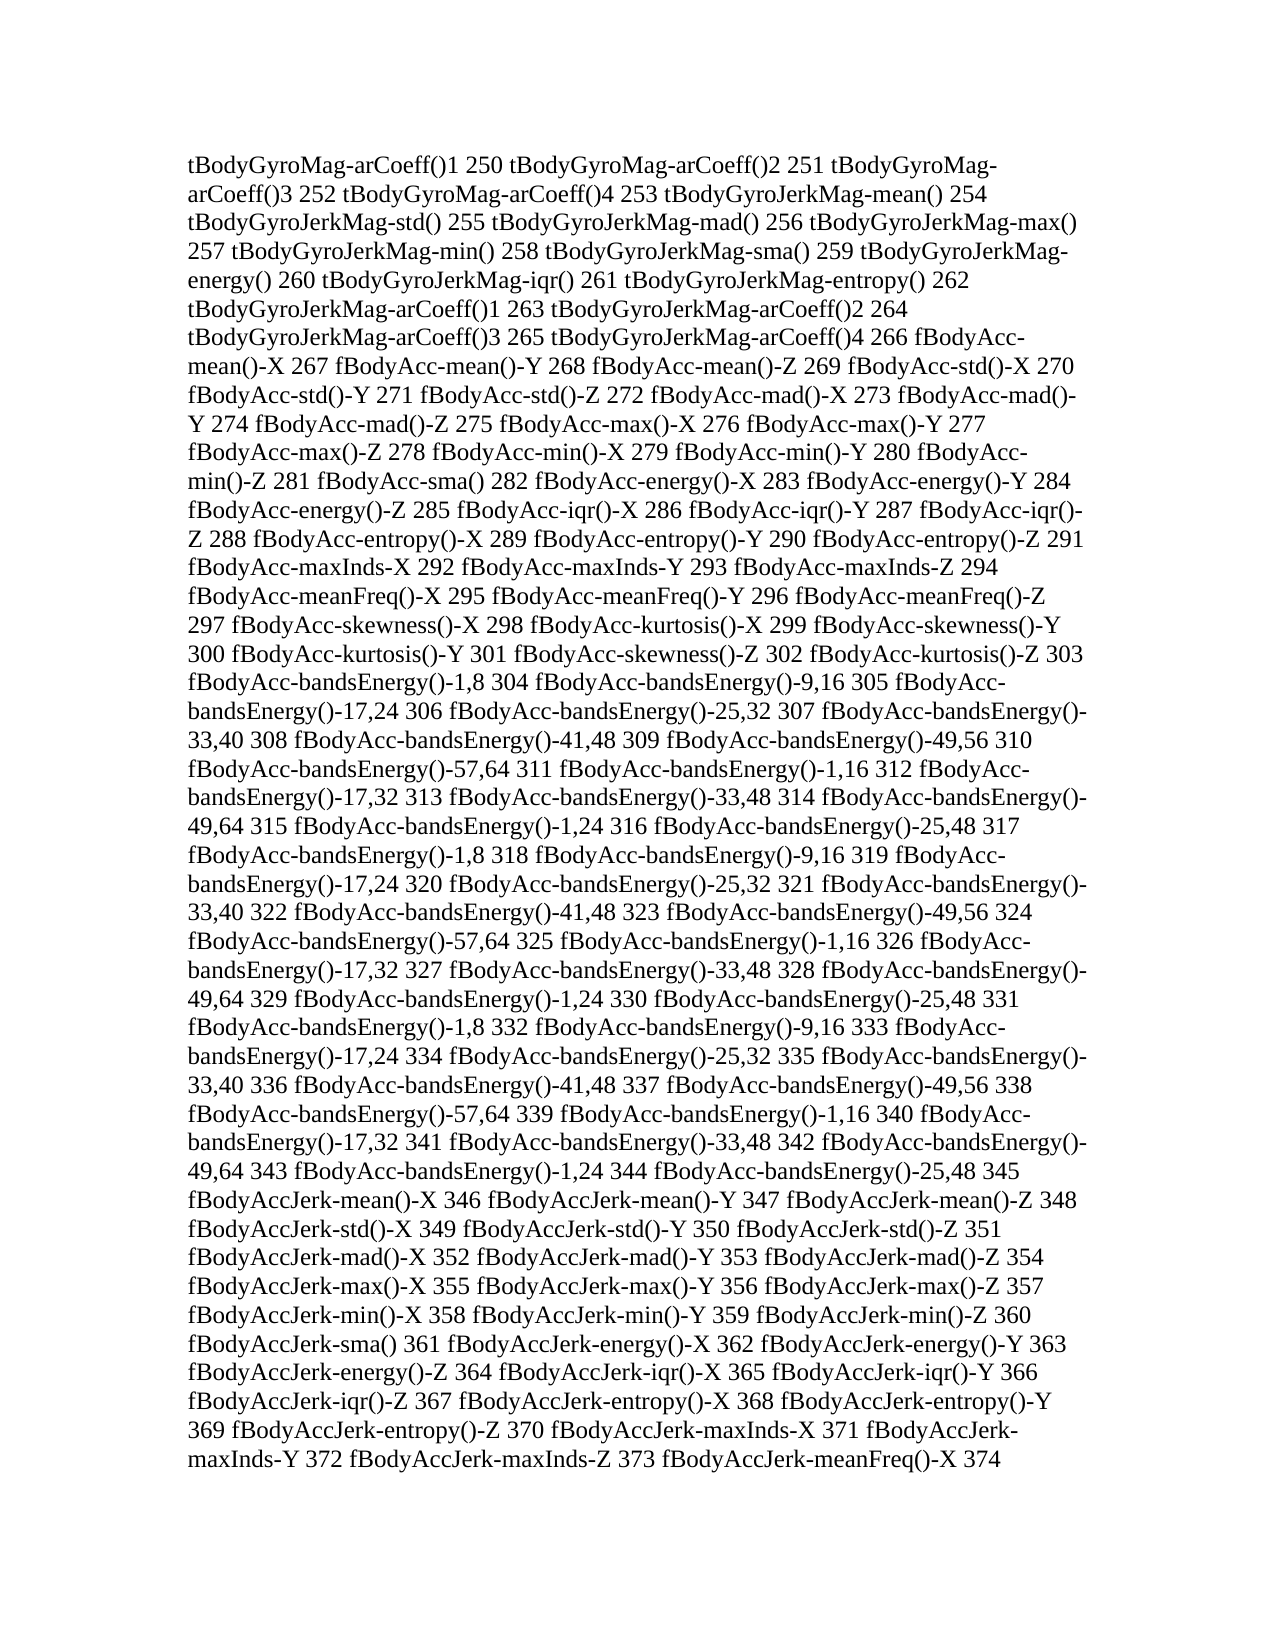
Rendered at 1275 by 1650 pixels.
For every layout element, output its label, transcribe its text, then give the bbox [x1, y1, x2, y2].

text tBodyGyroMag-arCoeff()1 250 tBodyGyroMag-arCoeff()2 251 tBodyGyroMag-arCoeff()3 252 tBodyGyroMag-arCoeff()4 253 tBodyGyroJerkMag-mean() 254 tBodyGyroJerkMag-std() 255 tBodyGyroJerkMag-mad() 256 tBodyGyroJerkMag-max() 257 tBodyGyroJerkMag-min() 258 tBodyGyroJerkMag-sma() 259 tBodyGyroJerkMag-energy() 260 tBodyGyroJerkMag-iqr() 261 tBodyGyroJerkMag-entropy() 262 tBodyGyroJerkMag-arCoeff()1 263 tBodyGyroJerkMag-arCoeff()2 264 tBodyGyroJerkMag-arCoeff()3 265 tBodyGyroJerkMag-arCoeff()4 266 fBodyAcc-mean()-X 267 fBodyAcc-mean()-Y 268 fBodyAcc-mean()-Z 269 fBodyAcc-std()-X 270 fBodyAcc-std()-Y 271 fBodyAcc-std()-Z 272 fBodyAcc-mad()-X 273 fBodyAcc-mad()-Y 274 fBodyAcc-mad()-Z 275 fBodyAcc-max()-X 276 fBodyAcc-max()-Y 277 fBodyAcc-max()-Z 278 fBodyAcc-min()-X 279 fBodyAcc-min()-Y 280 fBodyAcc-min()-Z 281 fBodyAcc-sma() 282 fBodyAcc-energy()-X 283 fBodyAcc-energy()-Y 284 fBodyAcc-energy()-Z 285 fBodyAcc-iqr()-X 286 fBodyAcc-iqr()-Y 287 fBodyAcc-iqr()-Z 288 fBodyAcc-entropy()-X 289 fBodyAcc-entropy()-Y 290 fBodyAcc-entropy()-Z 291 fBodyAcc-maxInds-X 292 fBodyAcc-maxInds-Y 293 fBodyAcc-maxInds-Z 294 fBodyAcc-meanFreq()-X 295 fBodyAcc-meanFreq()-Y 296 fBodyAcc-meanFreq()-Z 297 fBodyAcc-skewness()-X 298 fBodyAcc-kurtosis()-X 299 fBodyAcc-skewness()-Y 300 fBodyAcc-kurtosis()-Y 301 fBodyAcc-skewness()-Z 302 fBodyAcc-kurtosis()-Z 303 fBodyAcc-bandsEnergy()-1,8 304 fBodyAcc-bandsEnergy()-9,16 305 fBodyAcc-bandsEnergy()-17,24 306 fBodyAcc-bandsEnergy()-25,32 307 fBodyAcc-bandsEnergy()-33,40 308 fBodyAcc-bandsEnergy()-41,48 309 fBodyAcc-bandsEnergy()-49,56 310 fBodyAcc-bandsEnergy()-57,64 311 fBodyAcc-bandsEnergy()-1,16 312 fBodyAcc-bandsEnergy()-17,32 313 fBodyAcc-bandsEnergy()-33,48 314 fBodyAcc-bandsEnergy()-49,64 315 fBodyAcc-bandsEnergy()-1,24 316 fBodyAcc-bandsEnergy()-25,48 317 fBodyAcc-bandsEnergy()-1,8 318 fBodyAcc-bandsEnergy()-9,16 319 fBodyAcc-bandsEnergy()-17,24 320 fBodyAcc-bandsEnergy()-25,32 321 fBodyAcc-bandsEnergy()-33,40 322 fBodyAcc-bandsEnergy()-41,48 323 fBodyAcc-bandsEnergy()-49,56 324 fBodyAcc-bandsEnergy()-57,64 325 fBodyAcc-bandsEnergy()-1,16 326 fBodyAcc-bandsEnergy()-17,32 327 fBodyAcc-bandsEnergy()-33,48 328 fBodyAcc-bandsEnergy()-49,64 329 fBodyAcc-bandsEnergy()-1,24 330 fBodyAcc-bandsEnergy()-25,48 331 fBodyAcc-bandsEnergy()-1,8 332 fBodyAcc-bandsEnergy()-9,16 333 fBodyAcc-bandsEnergy()-17,24 334 fBodyAcc-bandsEnergy()-25,32 335 fBodyAcc-bandsEnergy()-33,40 336 fBodyAcc-bandsEnergy()-41,48 337 fBodyAcc-bandsEnergy()-49,56 338 fBodyAcc-bandsEnergy()-57,64 339 fBodyAcc-bandsEnergy()-1,16 340 fBodyAcc-bandsEnergy()-17,32 341 fBodyAcc-bandsEnergy()-33,48 342 fBodyAcc-bandsEnergy()-49,64 343 fBodyAcc-bandsEnergy()-1,24 344 fBodyAcc-bandsEnergy()-25,48 345 fBodyAccJerk-mean()-X 346 fBodyAccJerk-mean()-Y 347 fBodyAccJerk-mean()-Z 348 fBodyAccJerk-std()-X 349 fBodyAccJerk-std()-Y 350 fBodyAccJerk-std()-Z 351 fBodyAccJerk-mad()-X 352 fBodyAccJerk-mad()-Y 353 fBodyAccJerk-mad()-Z 354 fBodyAccJerk-max()-X 355 fBodyAccJerk-max()-Y 356 fBodyAccJerk-max()-Z 357 fBodyAccJerk-min()-X 358 fBodyAccJerk-min()-Y 359 fBodyAccJerk-min()-Z 360 fBodyAccJerk-sma() 361 fBodyAccJerk-energy()-X 362 fBodyAccJerk-energy()-Y 363 fBodyAccJerk-energy()-Z 364 fBodyAccJerk-iqr()-X 365 fBodyAccJerk-iqr()-Y 366 fBodyAccJerk-iqr()-Z 367 fBodyAccJerk-entropy()-X 368 fBodyAccJerk-entropy()-Y 369 fBodyAccJerk-entropy()-Z 370 fBodyAccJerk-maxInds-X 371 fBodyAccJerk-maxInds-Y 372 fBodyAccJerk-maxInds-Z 373 fBodyAccJerk-meanFreq()-X 374 [187, 150, 1087, 1472]
